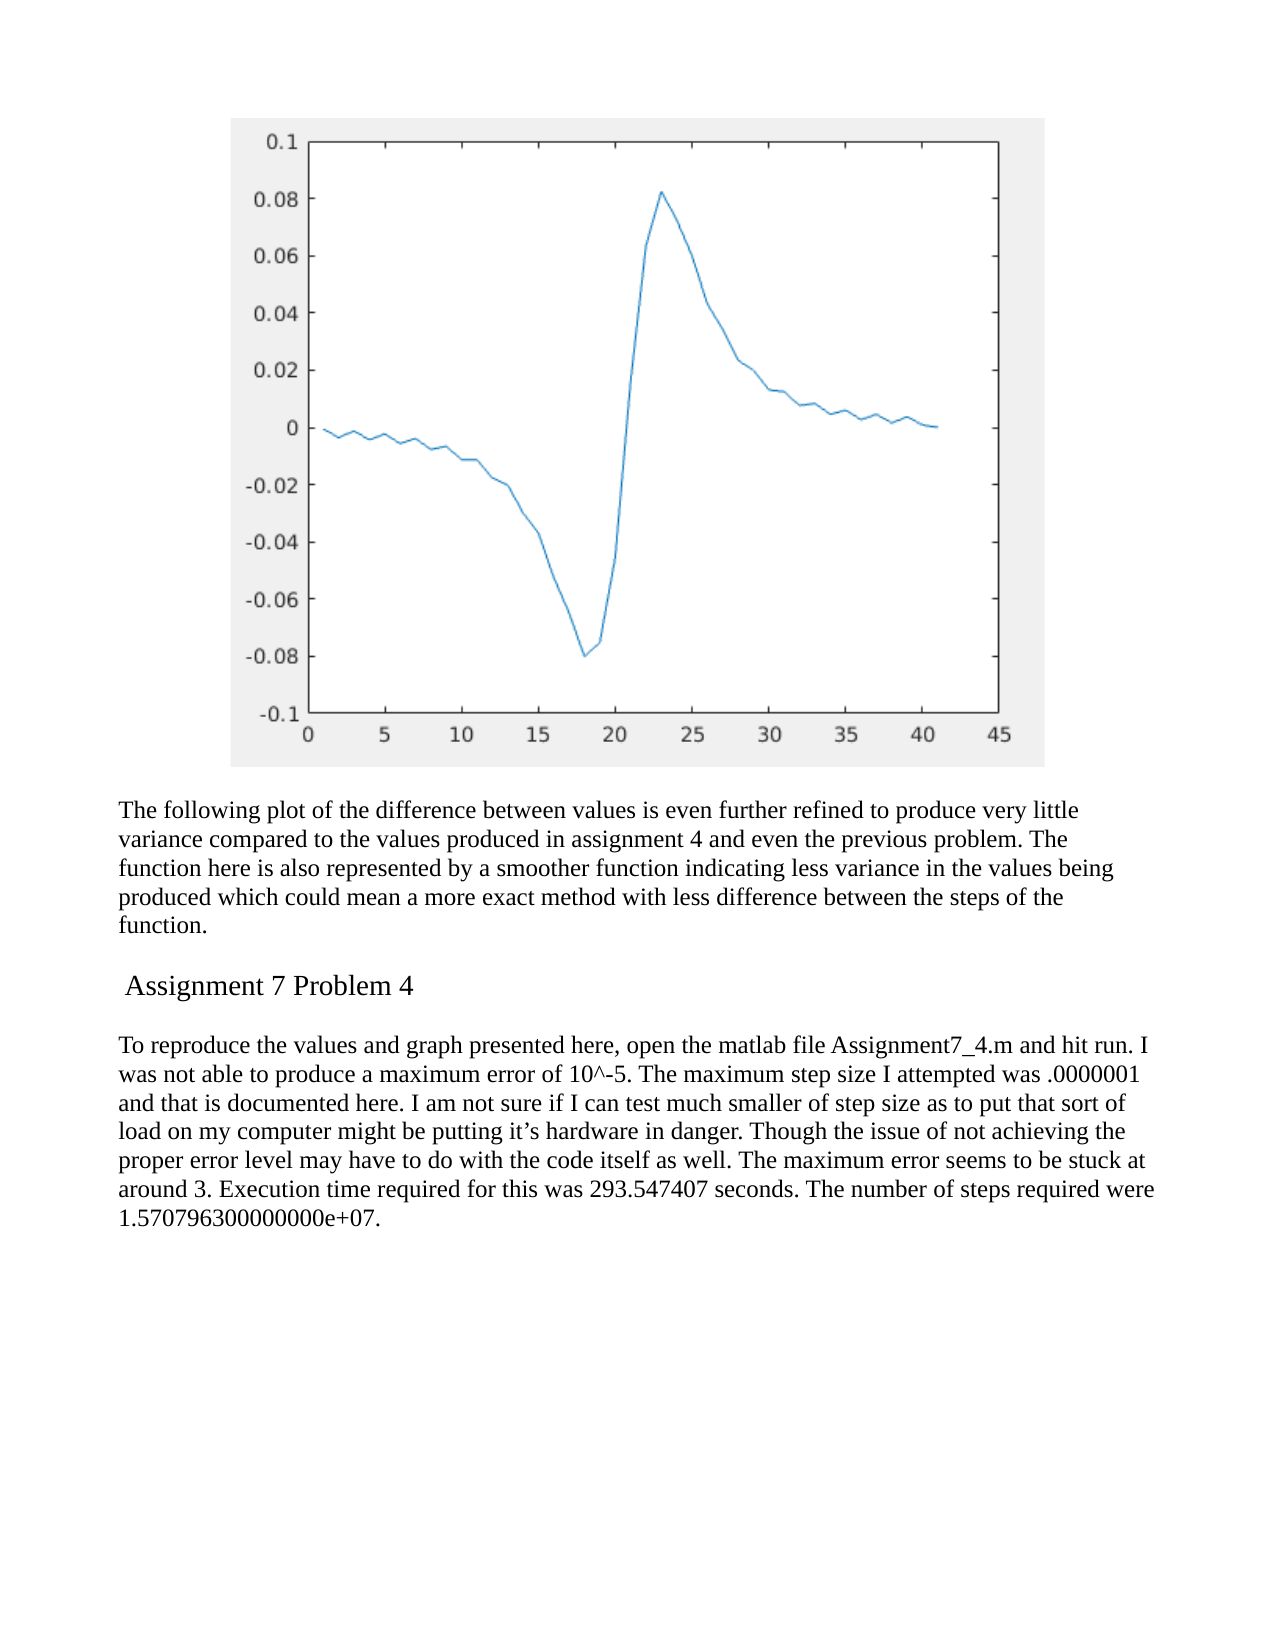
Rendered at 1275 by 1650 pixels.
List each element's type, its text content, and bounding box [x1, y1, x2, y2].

picture [230, 118, 1045, 767]
text The following plot of the difference between values is even further refined to produce very little variance compared to the values produced in assignment 4 and even the previous problem. The function here is also represented by a smoother function indicating less variance in the values being produced which could mean a more exact method with less difference between the steps of the function. [118, 795, 1157, 939]
text Assignment 7 Problem 4 [118, 968, 1157, 1001]
text 1.570796300000000e+07. [118, 1203, 1157, 1231]
text To reproduce the values and graph presented here, open the matlab file Assignment7_4.m and hit run. I was not able to produce a maximum error of 10^-5. The maximum step size I attempted was .0000001 and that is documented here. I am not sure if I can test much smaller of step size as to put that sort of load on my computer might be putting it’s hardware in danger. Though the issue of not achieving the proper error level may have to do with the code itself as well. The maximum error seems to be stuck at around 3. Execution time required for this was 293.547407 seconds. The number of steps required were [118, 1030, 1157, 1203]
